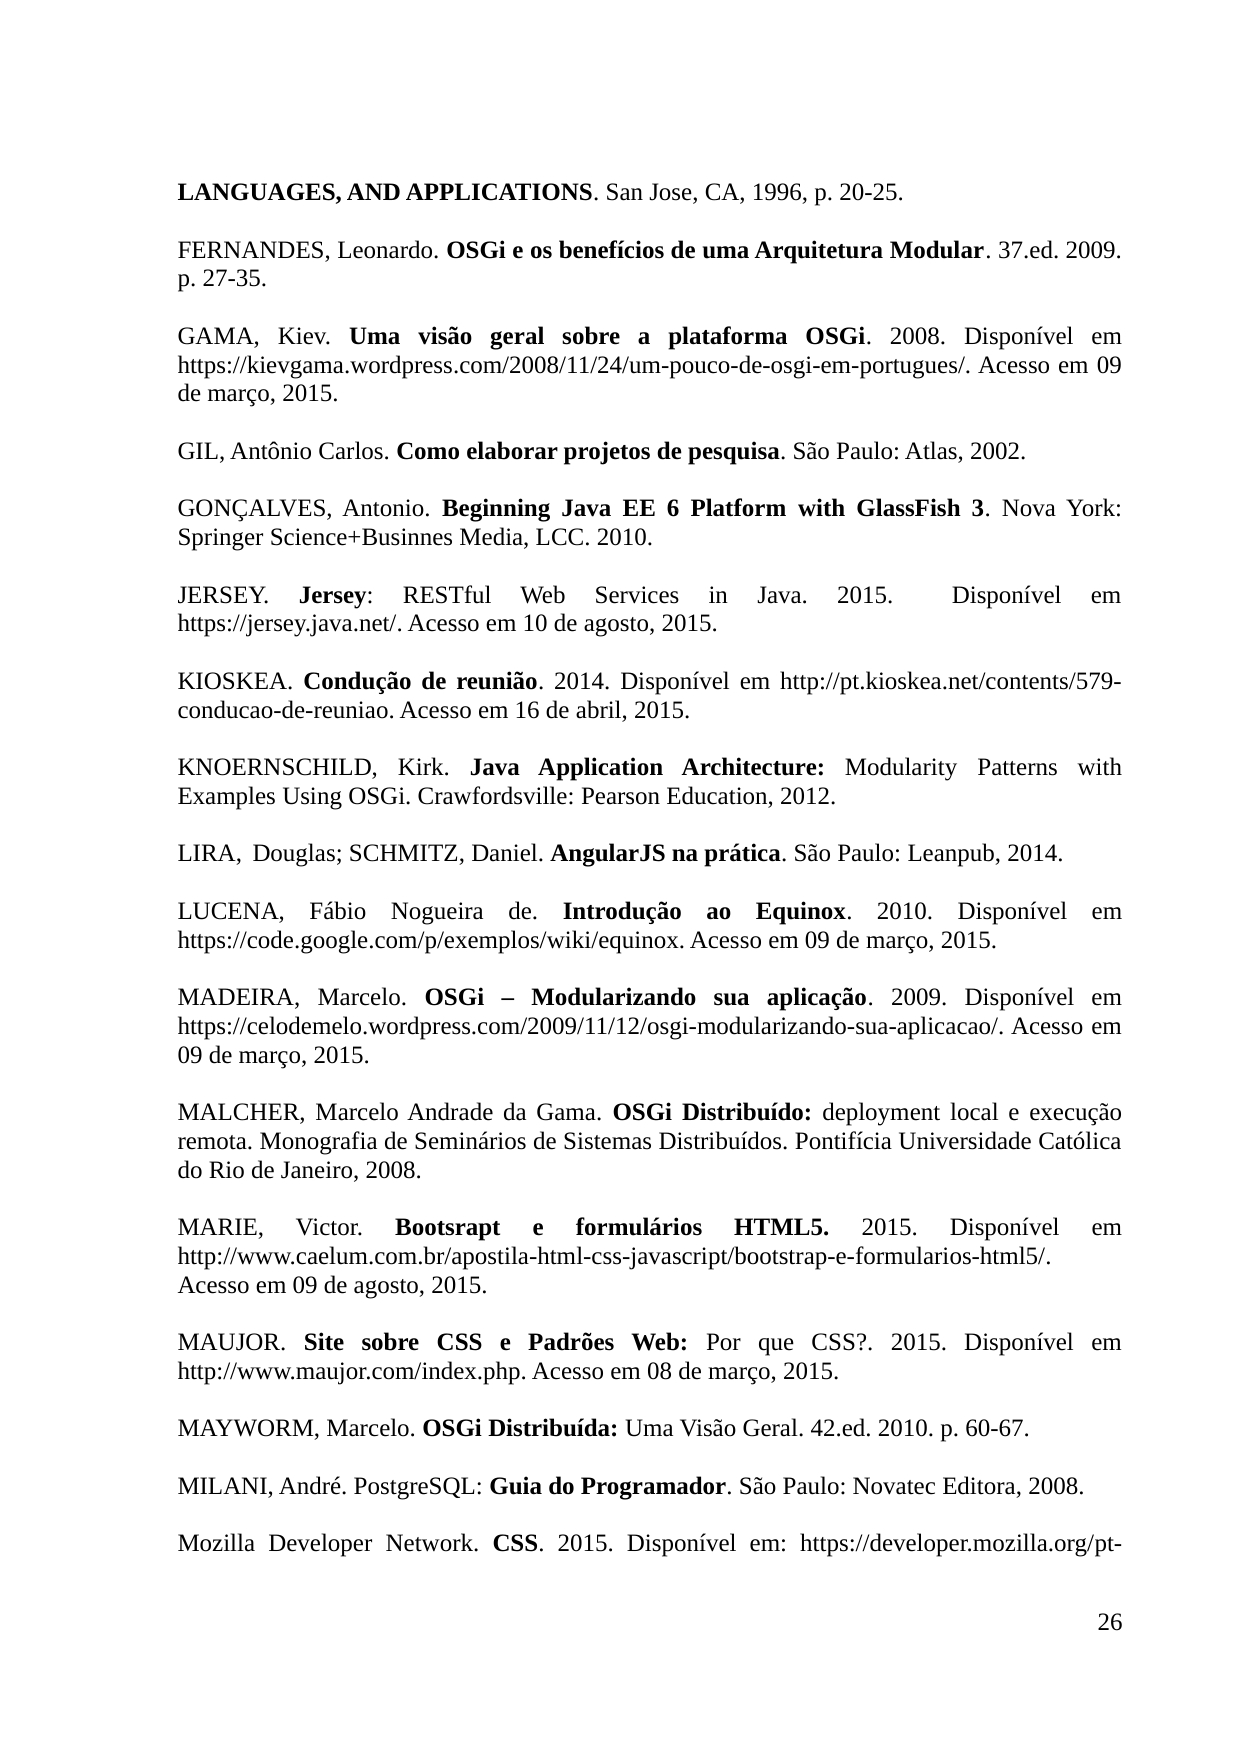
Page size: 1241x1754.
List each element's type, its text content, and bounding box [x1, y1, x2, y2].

text LIRA, Douglas; Schmitz, Daniel. AngularJS na prática. São Paulo: Leanpub, 2014. [177, 838, 1122, 867]
text MARIE, Victor. Bootsrapt e formulários HTML5. 2015. Disponível em http://www.caelum.com.br/apostila-html-css-javascript/bootstrap-e-formularios-html5/. Acesso em 09 de agosto, 2015. [177, 1212, 1122, 1298]
text MALCHER, Marcelo Andrade da Gama. OSGi Distribuído: deployment local e execução remota. Monografia de Seminários de Sistemas Distribuídos. Pontifícia Universidade Católica do Rio de Janeiro, 2008. [177, 1097, 1122, 1183]
text FERNANDES, Leonardo. OSGi e os benefícios de uma Arquitetura Modular. 37.ed. 2009. p. 27-35. [177, 235, 1122, 292]
text LANGUAGES, AND APPLICATIONS. San Jose, CA, 1996, p. 20-25. [177, 177, 1122, 206]
text JERSEY. Jersey: RESTful Web Services in Java. 2015. Disponível em https://jersey.java.net/. Acesso em 10 de agosto, 2015. [177, 580, 1122, 637]
text MAUJOR. Site sobre CSS e Padrões Web: Por que CSS?. 2015. Disponível em http://www.maujor.com/index.php. Acesso em 08 de março, 2015. [177, 1327, 1122, 1385]
text KIOSKEA. Condução de reunião. 2014. Disponível em http://pt.kioskea.net/contents/579-conducao-de-reuniao. Acesso em 16 de abril, 2015. [177, 666, 1122, 723]
text KNOERNSCHILD, Kirk. Java Application Architecture: Modularity Patterns with Examples Using OSGi. Crawfordsville: Pearson Education, 2012. [177, 752, 1122, 810]
text GONÇALVES, Antonio. Beginning Java EE 6 Platform with GlassFish 3. Nova York: Springer Science+Businnes Media, LCC. 2010. [177, 493, 1122, 551]
text MILANI, André. PostgreSQL: Guia do Programador. São Paulo: Novatec Editora, 2008. [177, 1471, 1122, 1500]
text GAMA, Kiev. Uma visão geral sobre a plataforma OSGi. 2008. Disponível em https://kievgama.wordpress.com/2008/11/24/um-pouco-de-osgi-em-portugues/. Acesso em 09 de março, 2015. [177, 321, 1122, 407]
text Mozilla Developer Network. CSS. 2015. Disponível em: https://developer.mozilla.org/pt- [177, 1528, 1122, 1557]
text GIL, Antônio Carlos. Como elaborar projetos de pesquisa. São Paulo: Atlas, 2002. [177, 436, 1122, 465]
text LUCENA, Fábio Nogueira de. Introdução ao Equinox. 2010. Disponível em https://code.google.com/p/exemplos/wiki/equinox. Acesso em 09 de março, 2015. [177, 896, 1122, 953]
text MAYWORM, Marcelo. OSGi Distribuída: Uma Visão Geral. 42.ed. 2010. p. 60-67. [177, 1413, 1122, 1442]
text MADEIRA, Marcelo. OSGi – Modularizando sua aplicação. 2009. Disponível em https://celodemelo.wordpress.com/2009/11/12/osgi-modularizando-sua-aplicacao/. Acesso em 09 de março, 2015. [177, 982, 1122, 1068]
